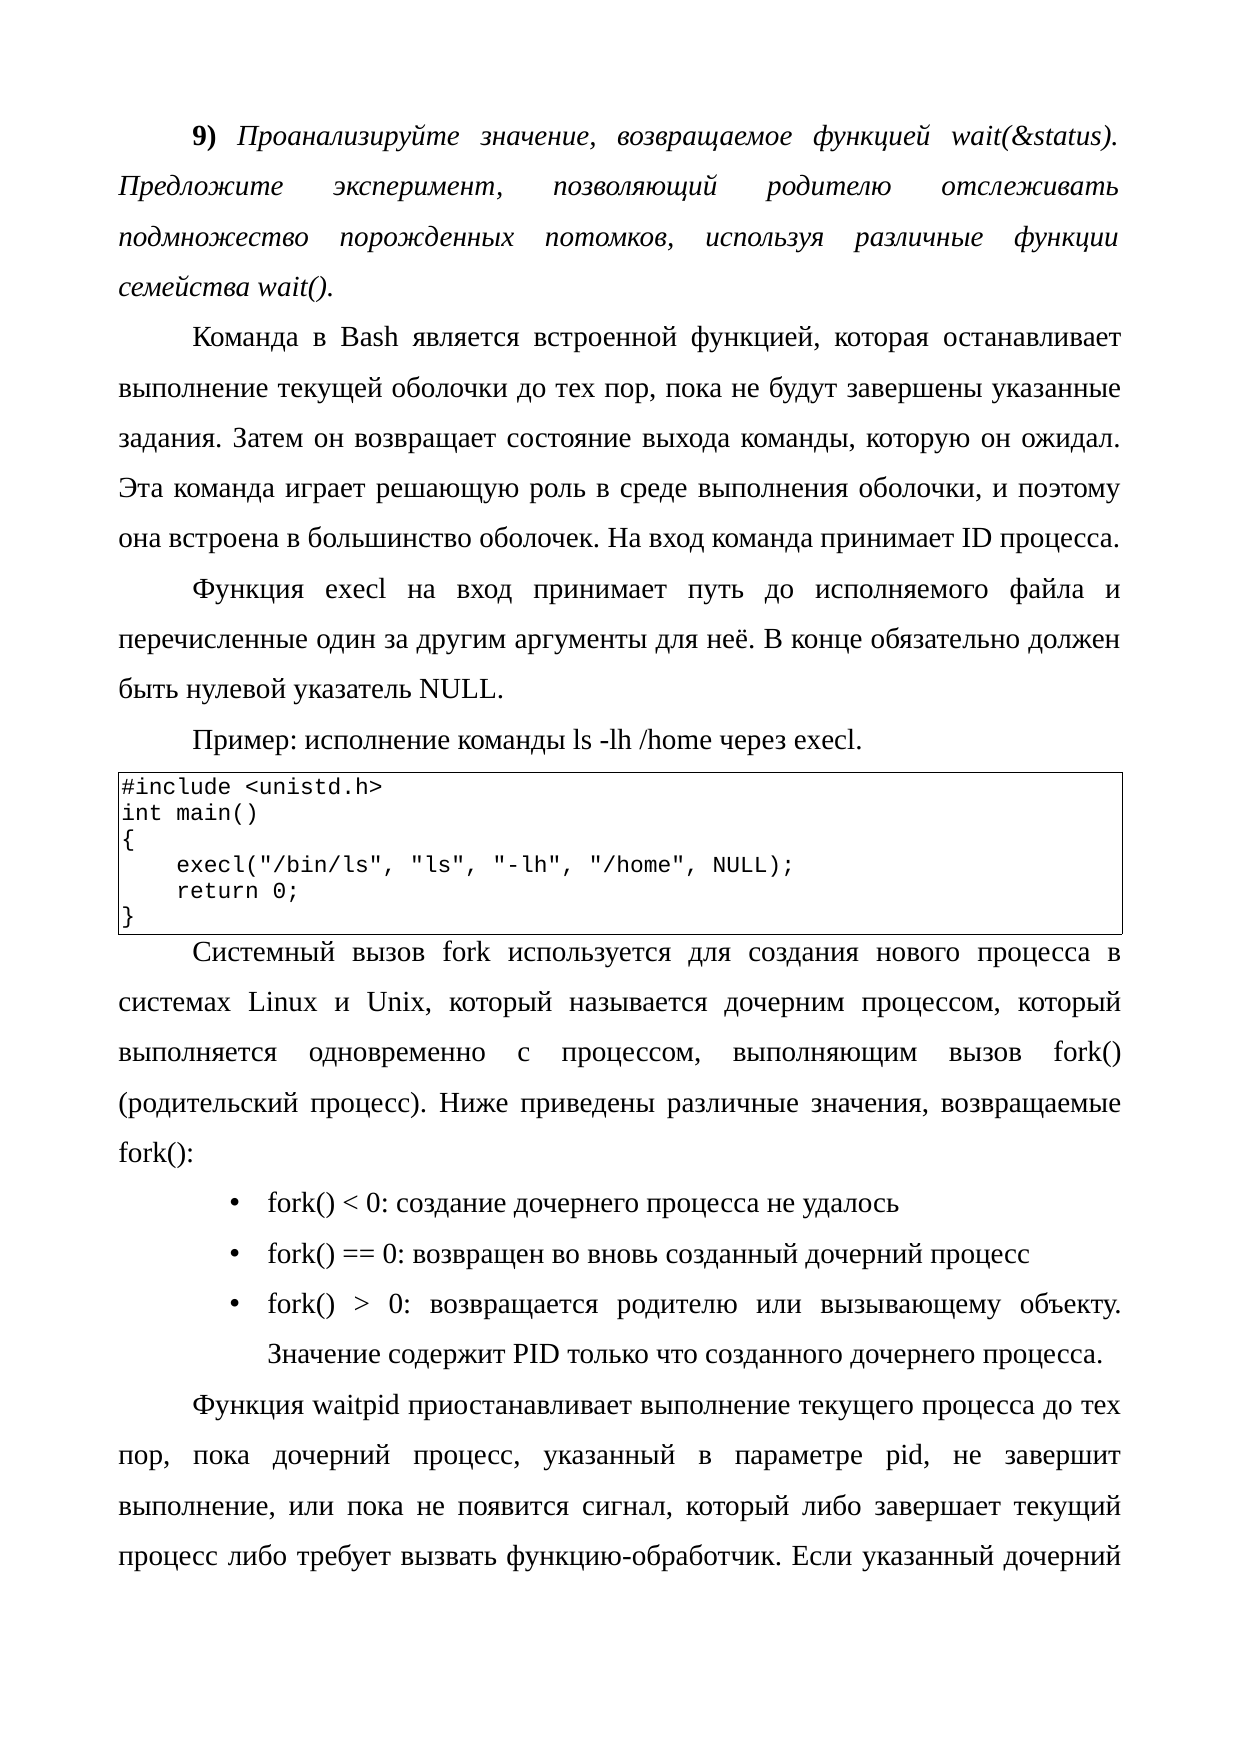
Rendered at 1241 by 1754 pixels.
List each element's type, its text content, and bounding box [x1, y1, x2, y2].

text { [119, 824, 1122, 850]
text int main() [119, 798, 1122, 824]
text Функция execl на вход принимает путь до исполняемого файла и перечисленные один за другим аргументы для неё. В конце обязательно должен быть нулевой указатель NULL. [118, 571, 1122, 705]
list fork() > 0: возвращается родителю или вызывающему объекту. Значение содержит PID только что созданного дочернего процесса. [229, 1286, 1122, 1370]
text Команда в Bash является встроенной функцией, которая останавливает выполнение текущей оболочки до тех пор, пока не будут завершены указанные задания. Затем он возвращает состояние выхода команды, которую он ожидал. Эта команда играет решающую роль в среде выполнения оболочки, и поэтому она встроена в большинство оболочек. На вход команда принимает ID процесса. [118, 319, 1122, 554]
text #include <unistd.h> [119, 773, 1122, 798]
text return 0; [119, 876, 1122, 902]
text } [119, 902, 1122, 934]
text execl("/bin/ls", "ls", "-lh", "/home", NULL); [119, 850, 1122, 876]
text Системный вызов fork используется для создания нового процесса в системах Linux и Unix, который называется дочерним процессом, который выполняется одновременно с процессом, выполняющим вызов fork() (родительский процесс). Ниже приведены различные значения, возвращаемые fork(): [118, 935, 1122, 1169]
text Функция waitpid приостанавливает выполнение текущего процесса до тех пор, пока дочерний процесс, указанный в параметре pid, не завершит выполнение, или пока не появится сигнал, который либо завершает текущий процесс либо требует вызвать функцию-обработчик. Если указанный дочерний [118, 1387, 1122, 1571]
list fork() == 0: возвращен во вновь созданный дочерний процесс [229, 1236, 1122, 1269]
text 9) Проанализируйте значение, возвращаемое функцией wait(&status). Предложите эксперимент, позволяющий родителю отслеживать подмножество порожденных потомков, используя различные функции семейства wait(). [118, 118, 1122, 303]
list fork() < 0: создание дочернего процесса не удалось [229, 1185, 1122, 1219]
text Пример: исполнение команды ls -lh /home через execl. [118, 722, 1122, 755]
